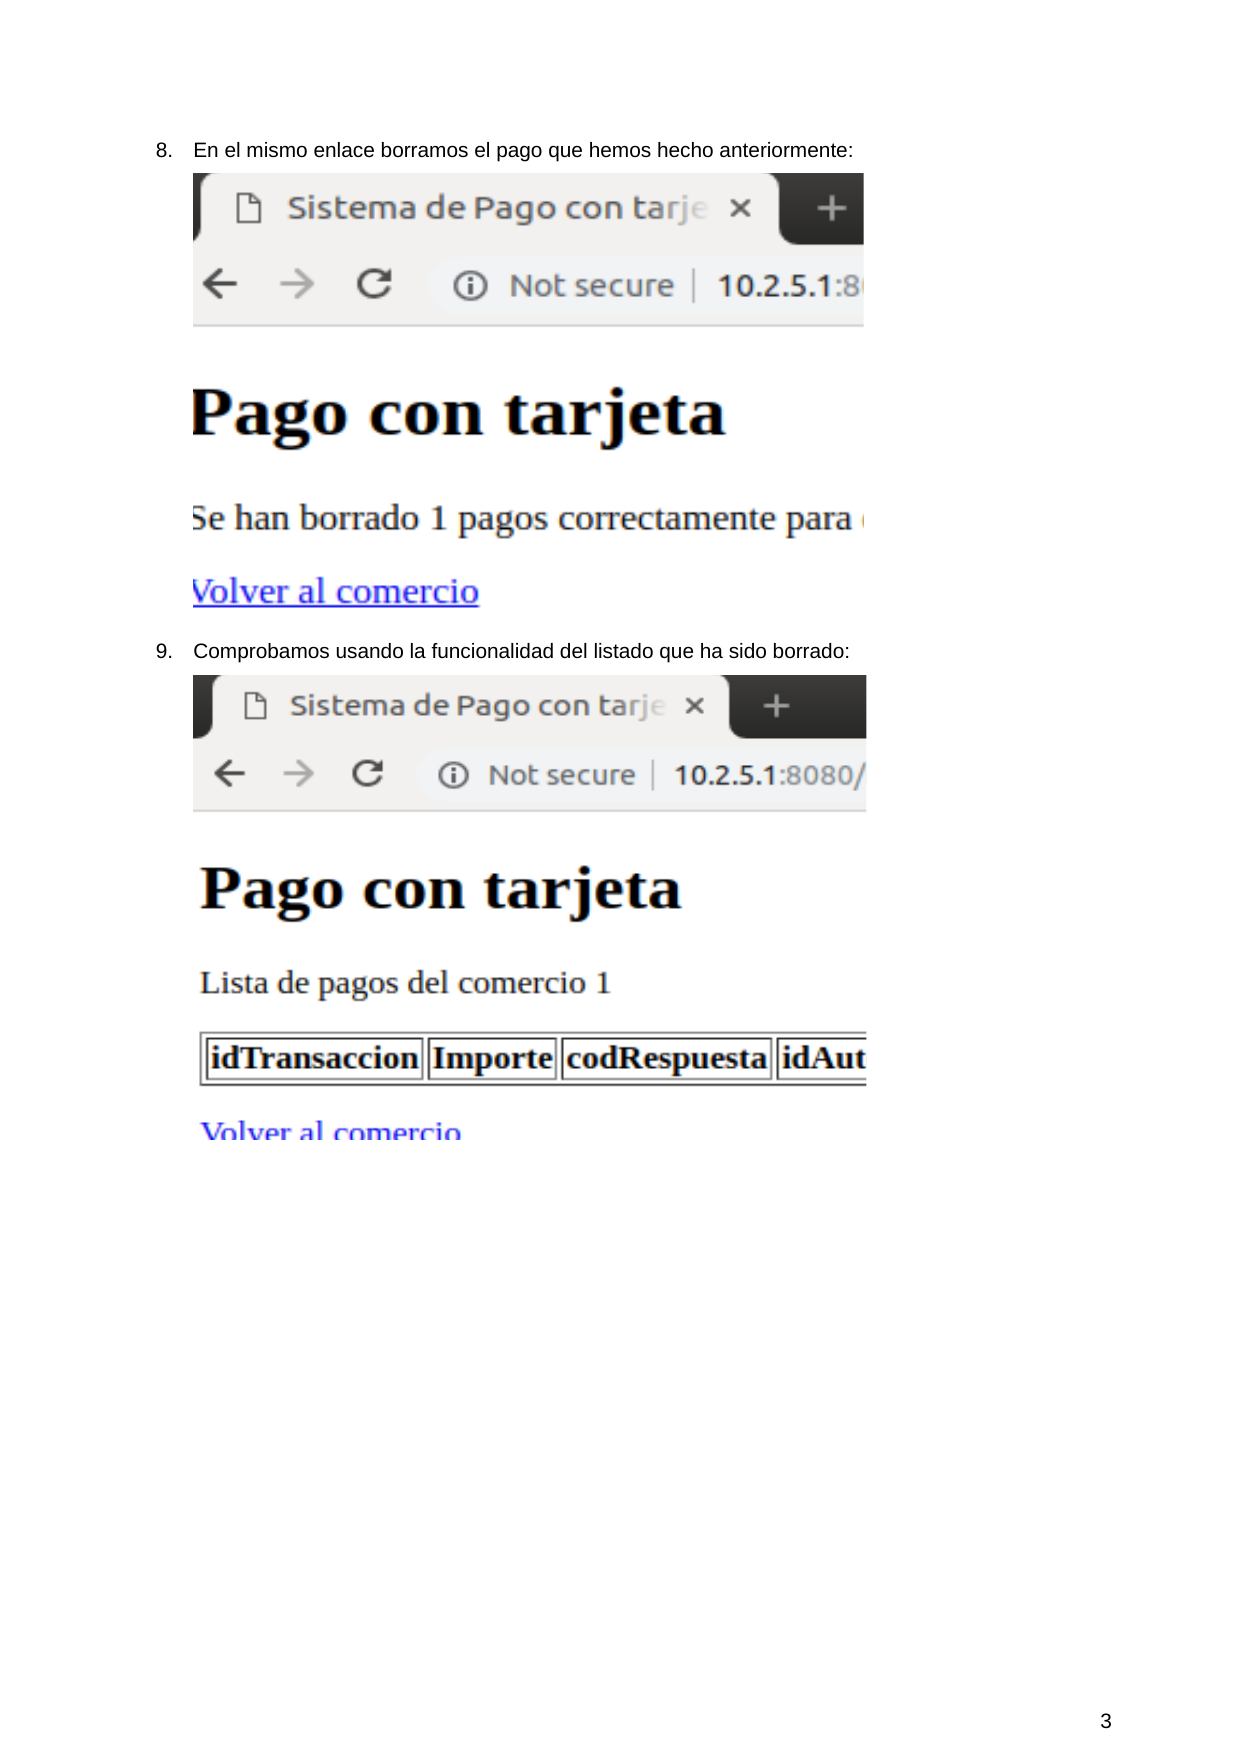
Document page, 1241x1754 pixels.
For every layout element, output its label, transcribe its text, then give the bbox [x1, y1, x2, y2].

picture [193, 173, 281, 415]
list En el mismo enlace borramos el pago que hemos hecho anteriormente: [156, 137, 1122, 161]
picture [193, 675, 280, 1140]
list Comprobamos usando la funcionalidad del listado que ha sido borrado: [156, 638, 1122, 662]
